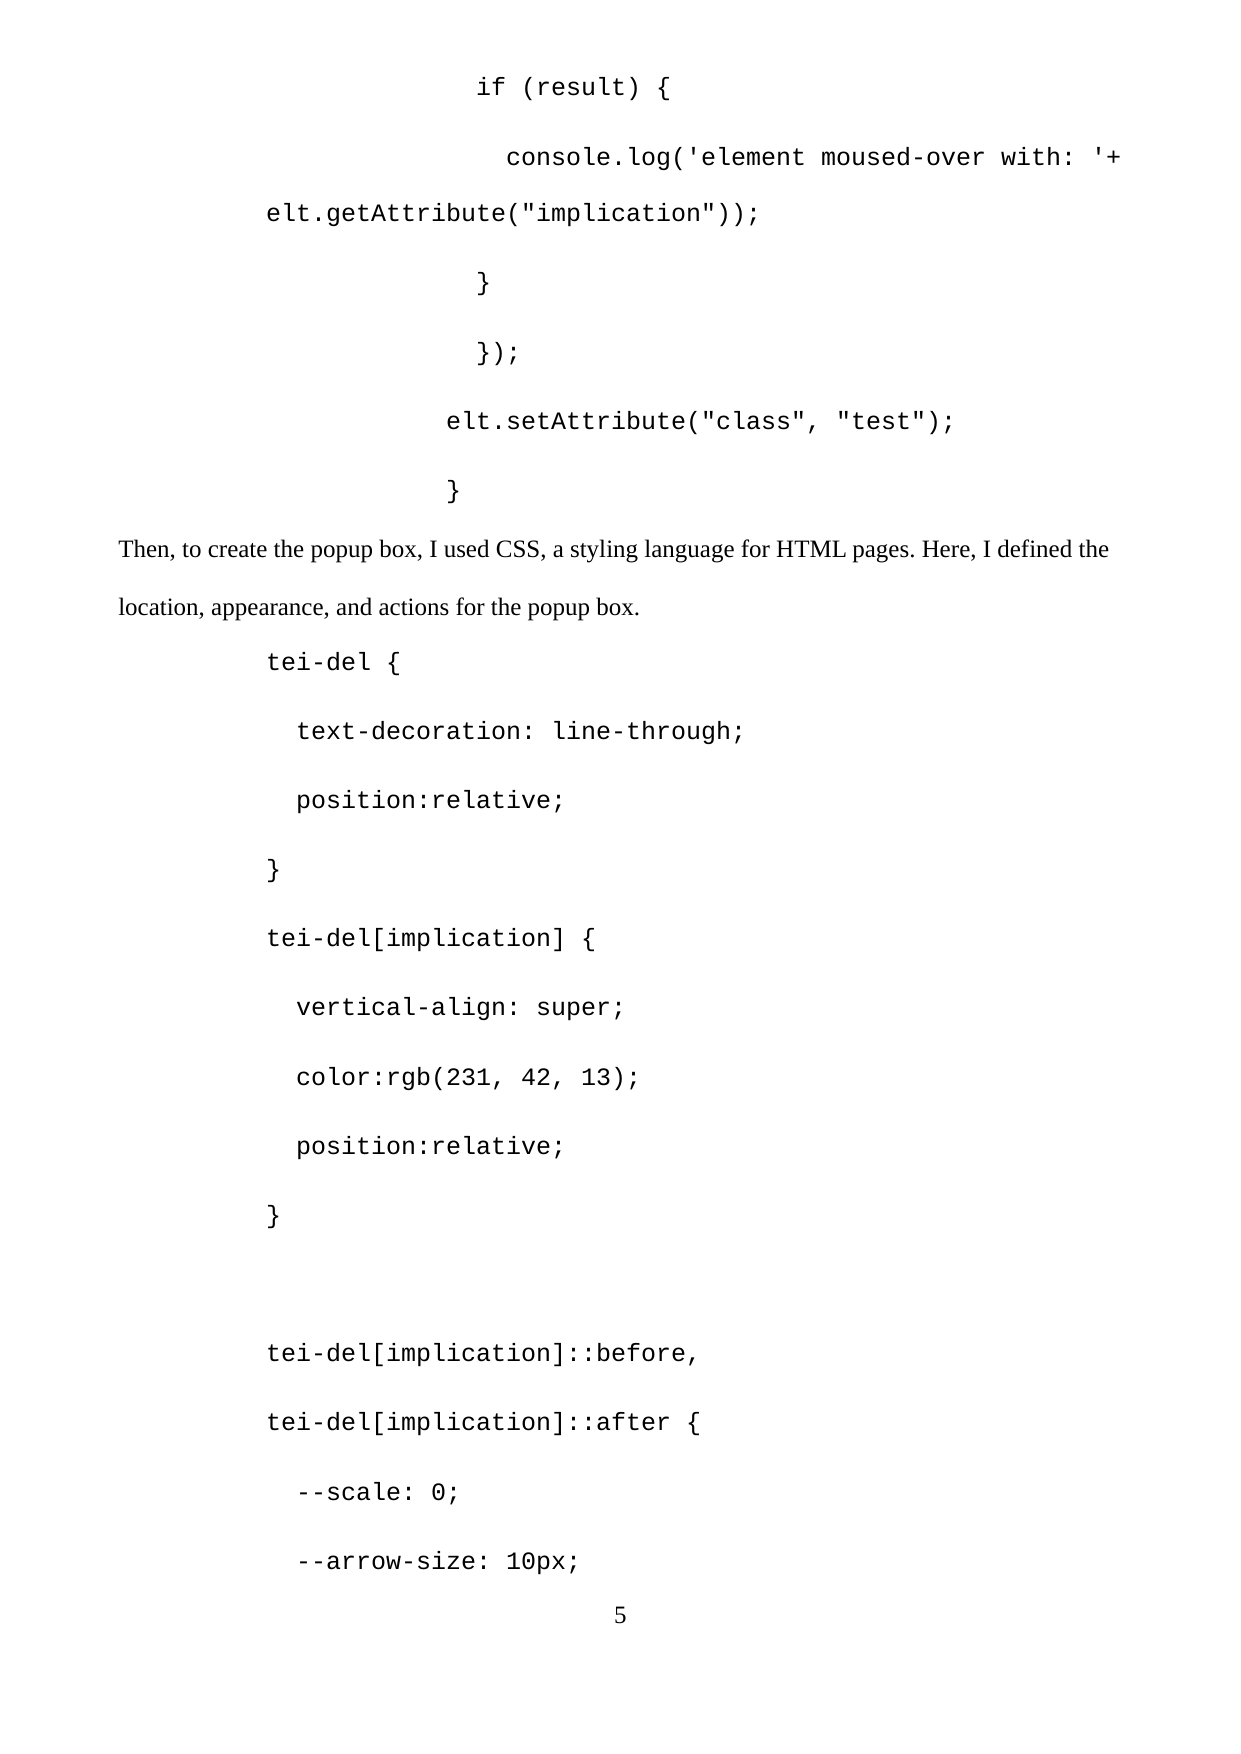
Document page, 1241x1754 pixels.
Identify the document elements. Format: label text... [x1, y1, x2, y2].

text console.log('element moused-over with: '+ elt.getAttribute("implication")); [266, 144, 1122, 229]
text vertical-align: super; [266, 995, 1122, 1023]
text tei-del[implication]::after { [266, 1410, 1122, 1438]
text }); [266, 339, 1122, 367]
text } [266, 857, 1122, 885]
text --scale: 0; [266, 1479, 1122, 1507]
text if (result) { [266, 75, 1122, 103]
text tei-del[implication]::before, [266, 1341, 1122, 1369]
text tei-del { [266, 649, 1122, 677]
text position:relative; [266, 787, 1122, 816]
text Then, to create the popup box, I used CSS, a styling language for HTML pages. Here, I defined the location, appearance, and actions for the popup box. [118, 534, 1122, 620]
text } [266, 1202, 1122, 1231]
text } [266, 270, 1122, 298]
text } [266, 477, 1122, 506]
text --arrow-size: 10px; [266, 1548, 1122, 1577]
text text-decoration: line-through; [266, 718, 1122, 747]
text color:rgb(231, 42, 13); [266, 1064, 1122, 1092]
text position:relative; [266, 1133, 1122, 1162]
text tei-del[implication] { [266, 926, 1122, 954]
text elt.setAttribute("class", "test"); [266, 408, 1122, 437]
